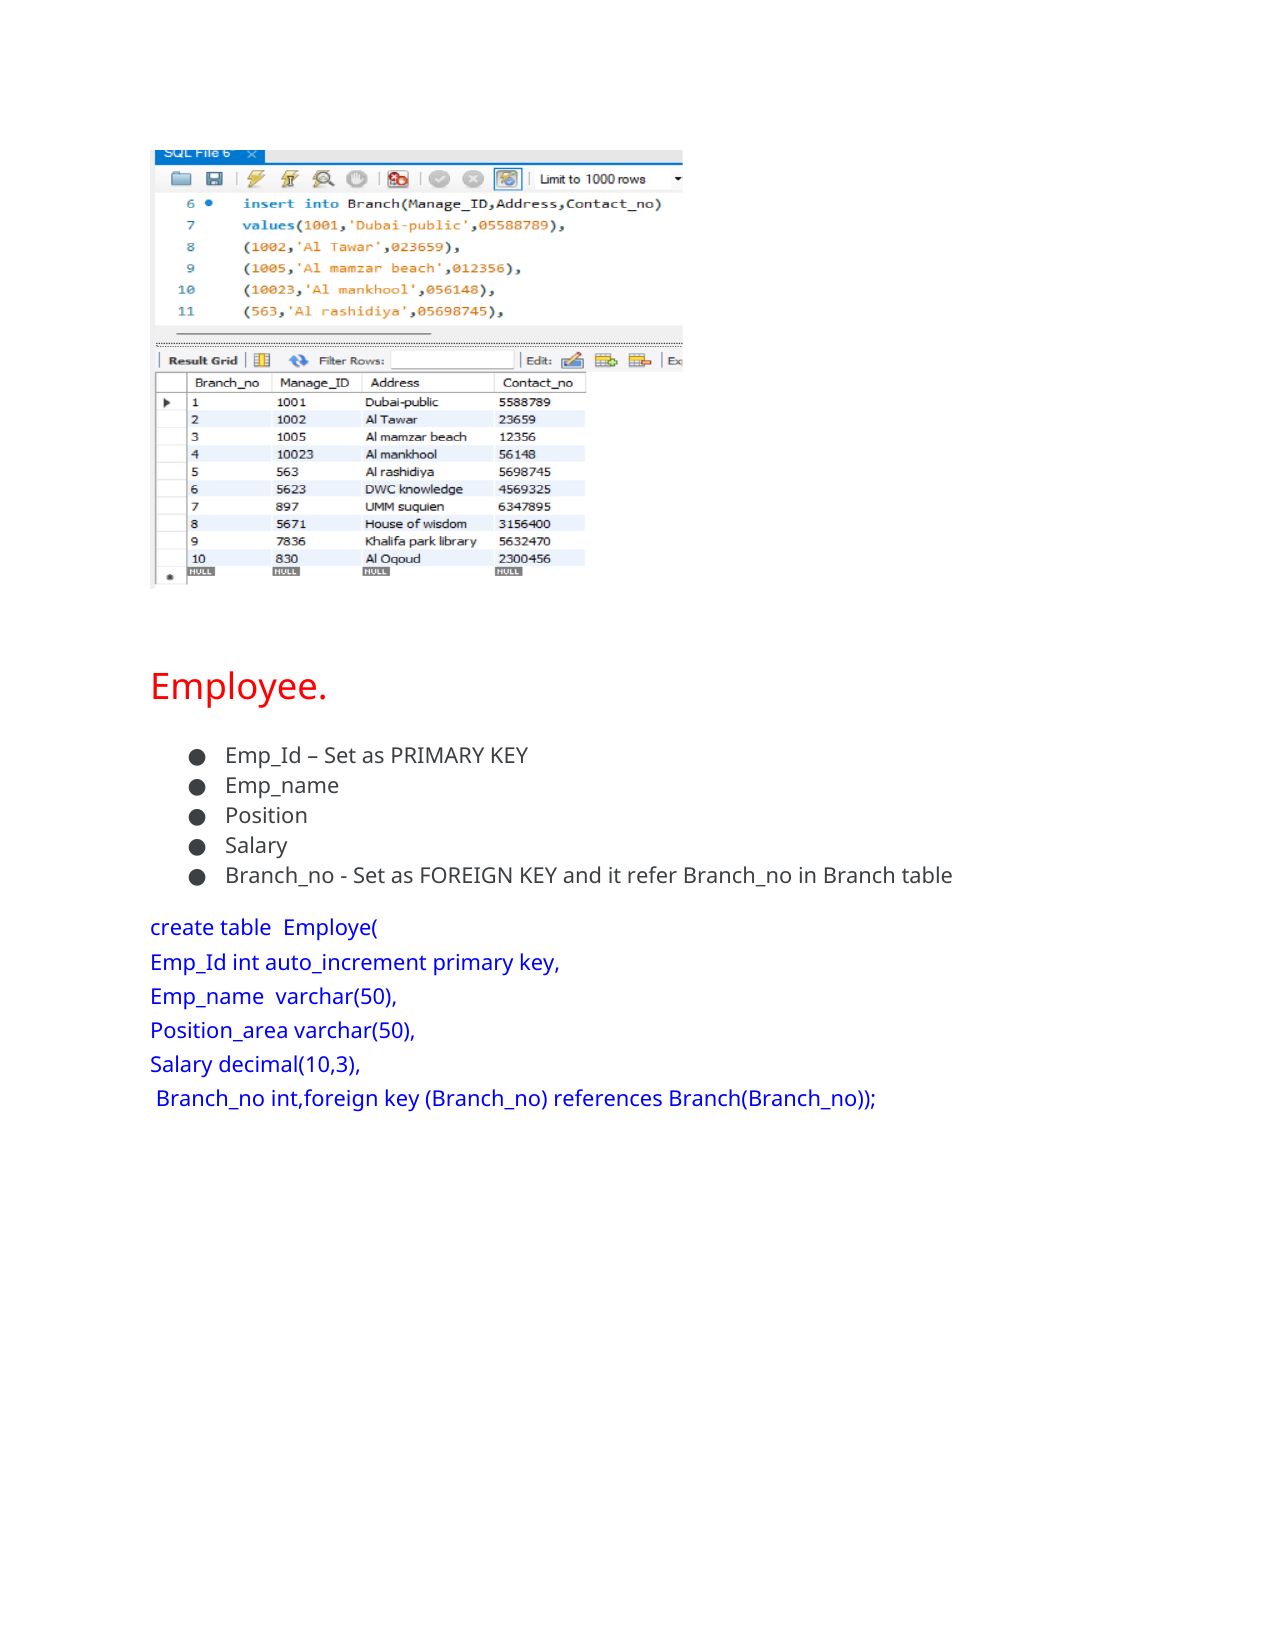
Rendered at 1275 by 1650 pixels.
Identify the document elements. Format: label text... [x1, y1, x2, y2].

text create table Employe( [150, 912, 1125, 942]
text Position_area varchar(50), [150, 1015, 1125, 1045]
text Salary decimal(10,3), [150, 1049, 1125, 1079]
text Emp_Id int auto_increment primary key, [150, 947, 1125, 976]
list Salary [187, 830, 1125, 860]
text Employee. [150, 661, 1125, 710]
list Emp_Id – Set as PRIMARY KEY [187, 741, 1125, 770]
text Branch_no int,foreign key (Branch_no) references Branch(Branch_no)); [150, 1083, 1125, 1113]
picture [150, 150, 683, 589]
list Emp_name [187, 770, 1125, 800]
text Emp_name varchar(50), [150, 981, 1125, 1011]
list Position [187, 800, 1125, 830]
list Branch_no - Set as FOREIGN KEY and it refer Branch_no in Branch table [187, 860, 1125, 889]
